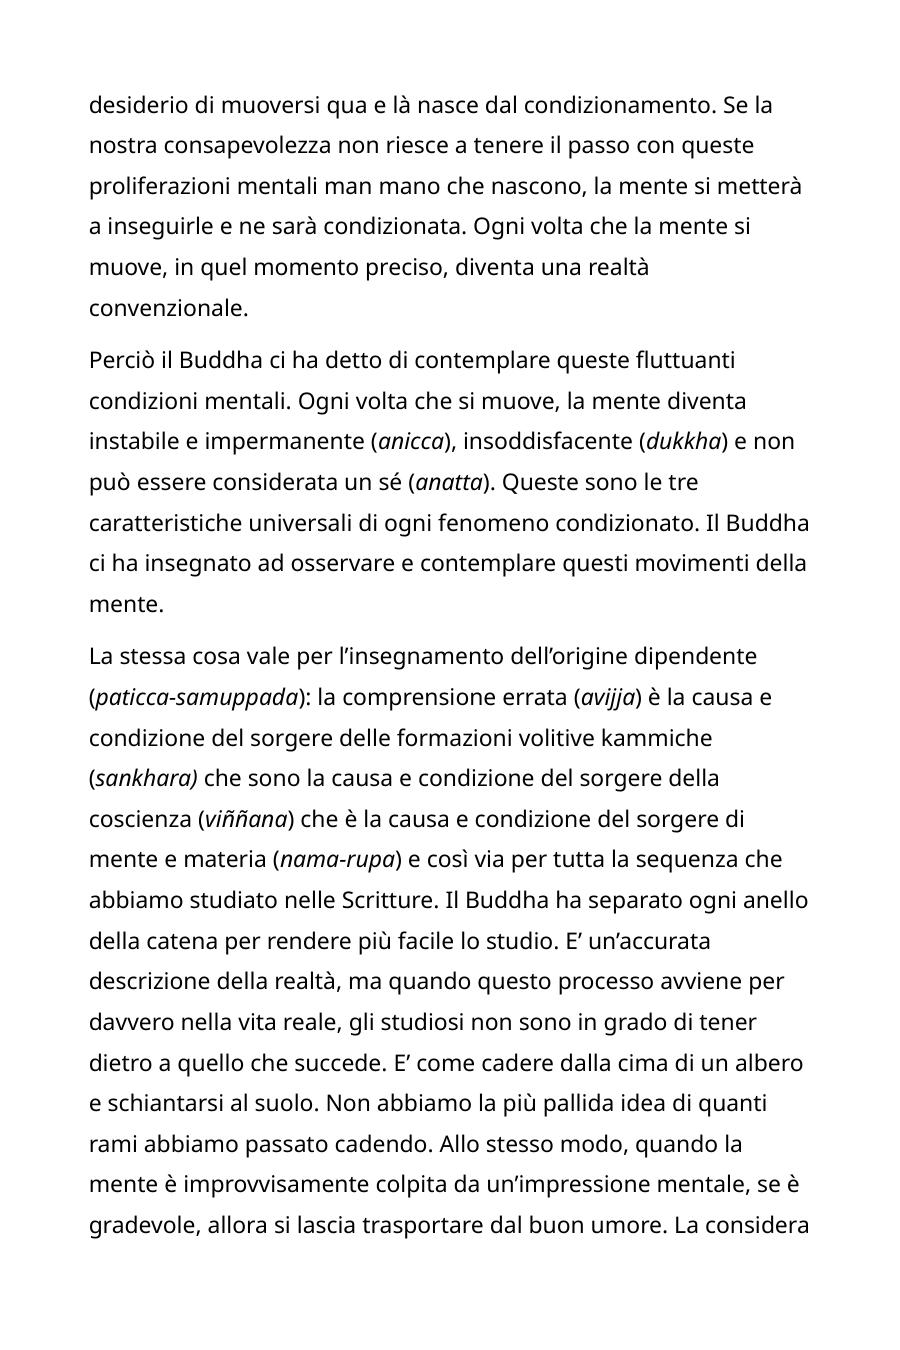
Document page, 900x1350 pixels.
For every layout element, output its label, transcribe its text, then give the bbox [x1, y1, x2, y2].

text desiderio di muoversi qua e là nasce dal condizionamento. Se la nostra consapevolezza non riesce a tenere il passo con queste proliferazioni mentali man mano che nascono, la mente si metterà a inseguirle e ne sarà condizionata. Ogni volta che la mente si muove, in quel momento preciso, diventa una realtà convenzionale. [88, 88, 811, 323]
text Perciò il Buddha ci ha detto di contemplare queste fluttuanti condizioni mentali. Ogni volta che si muove, la mente diventa instabile e impermanente (anicca), insoddisfacente (dukkha) e non può essere considerata un sé (anatta). Queste sono le tre caratteristiche universali di ogni fenomeno condizionato. Il Buddha ci ha insegnato ad osservare e contemplare questi movimenti della mente. [88, 344, 811, 619]
text La stessa cosa vale per l’insegnamento dell’origine dipendente (paticca-samuppada): la comprensione errata (avijja) è la causa e condizione del sorgere delle formazioni volitive kammiche (sankhara) che sono la causa e condizione del sorgere della coscienza (viññana) che è la causa e condizione del sorgere di mente e materia (nama-rupa) e così via per tutta la sequenza che abbiamo studiato nelle Scritture. Il Buddha ha separato ogni anello della catena per rendere più facile lo studio. E’ un’accurata descrizione della realtà, ma quando questo processo avviene per davvero nella vita reale, gli studiosi non sono in grado di tener dietro a quello che succede. E’ come cadere dalla cima di un albero e schiantarsi al suolo. Non abbiamo la più pallida idea di quanti rami abbiamo passato cadendo. Allo stesso modo, quando la mente è improvvisamente colpita da un’impressione mentale, se è gradevole, allora si lascia trasportare dal buon umore. La considera [88, 640, 811, 1240]
